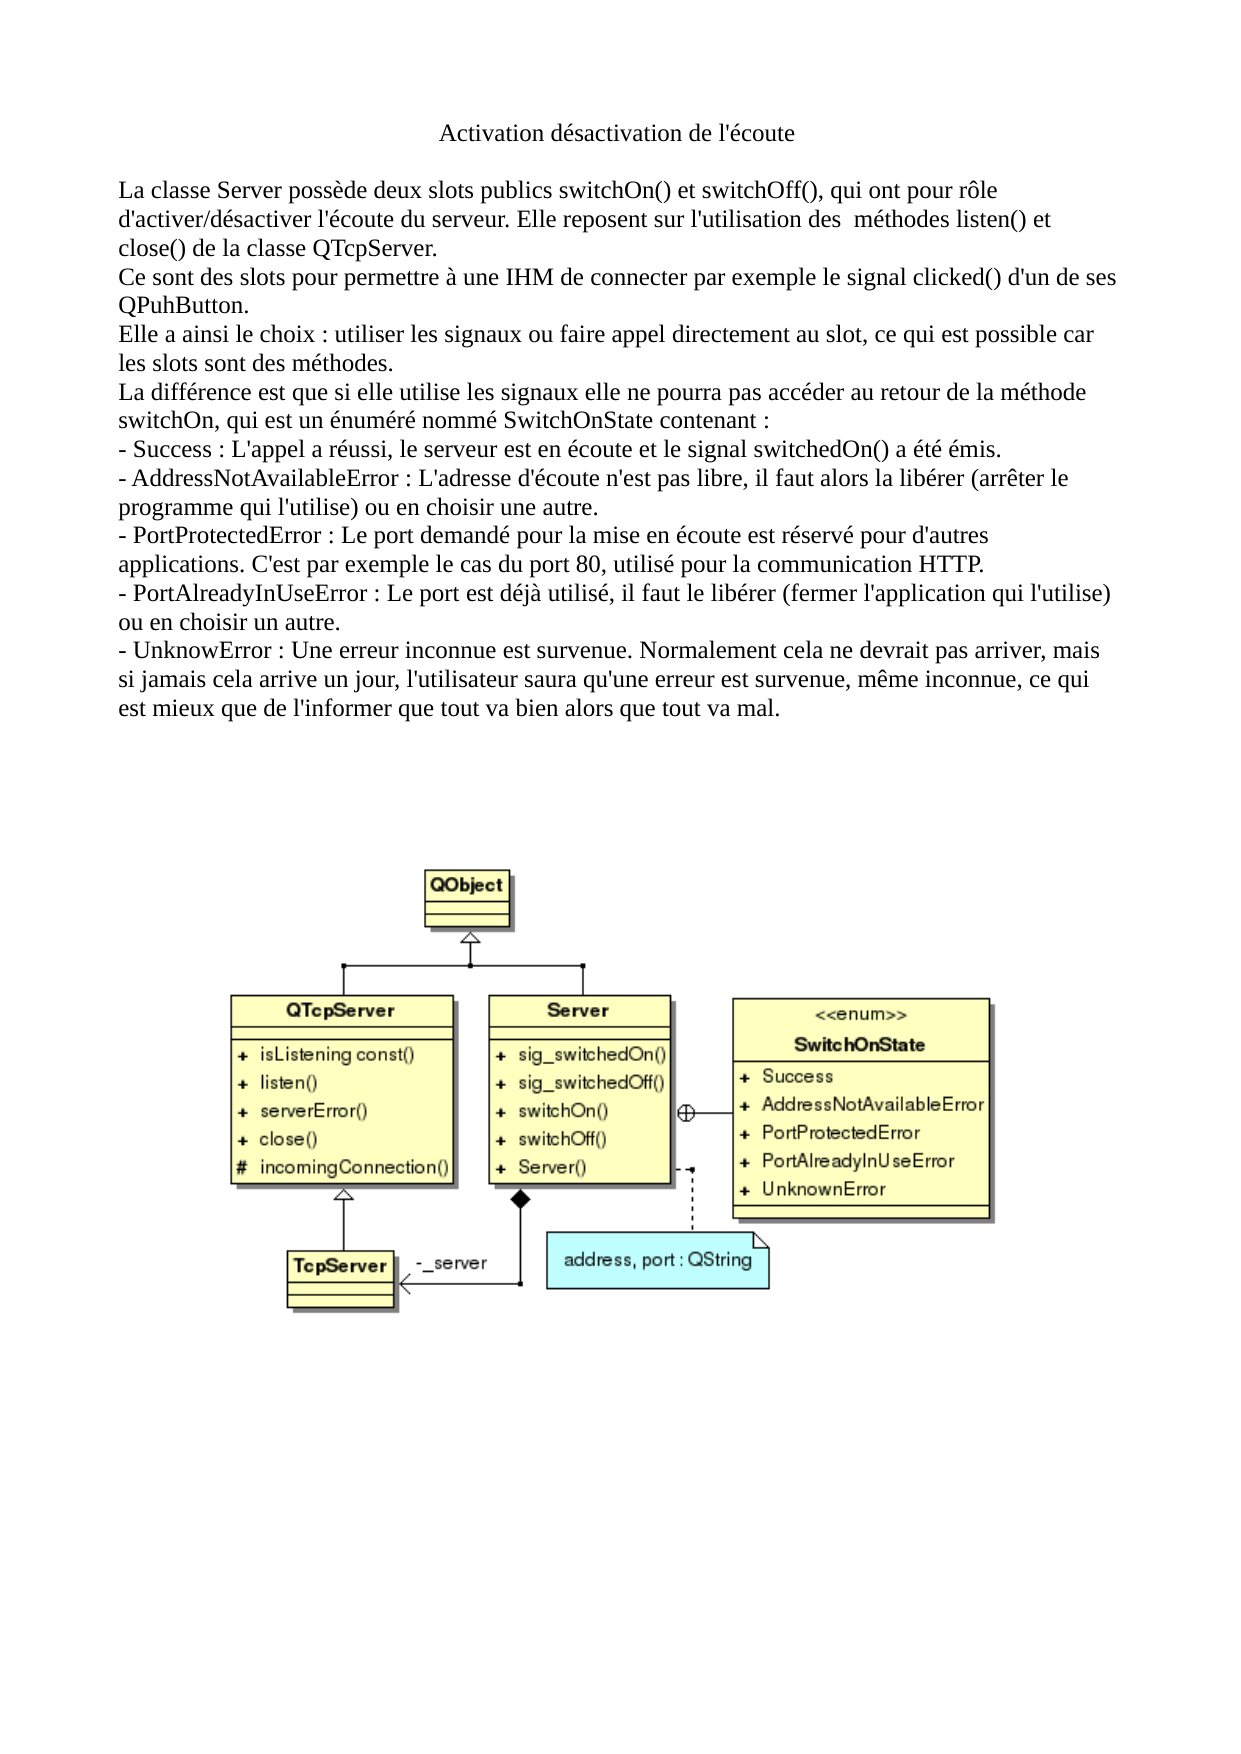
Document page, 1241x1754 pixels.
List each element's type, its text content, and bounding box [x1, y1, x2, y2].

text Activation désactivation de l'écoute [118, 118, 1122, 147]
text La différence est que si elle utilise les signaux elle ne pourra pas accéder au retour de la méthode switchOn, qui est un énuméré nommé SwitchOnState contenant : [118, 377, 1122, 434]
picture [226, 865, 1014, 1332]
text La classe Server possède deux slots publics switchOn() et switchOff(), qui ont pour rôle d'activer/désactiver l'écoute du serveur. Elle reposent sur l'utilisation des méthodes listen() et close() de la classe QTcpServer. [118, 176, 1122, 262]
text Elle a ainsi le choix : utiliser les signaux ou faire appel directement au slot, ce qui est possible car les slots sont des méthodes. [118, 319, 1122, 377]
text Ce sont des slots pour permettre à une IHM de connecter par exemple le signal clicked() d'un de ses QPuhButton. [118, 262, 1122, 319]
text - UnknowError : Une erreur inconnue est survenue. Normalement cela ne devrait pas arriver, mais si jamais cela arrive un jour, l'utilisateur saura qu'une erreur est survenue, même inconnue, ce qui est mieux que de l'informer que tout va bien alors que tout va mal. [118, 636, 1122, 722]
text - PortProtectedError : Le port demandé pour la mise en écoute est réservé pour d'autres applications. C'est par exemple le cas du port 80, utilisé pour la communication HTTP. [118, 521, 1122, 578]
text - AddressNotAvailableError : L'adresse d'écoute n'est pas libre, il faut alors la libérer (arrêter le programme qui l'utilise) ou en choisir une autre. [118, 463, 1122, 521]
text - Success : L'appel a réussi, le serveur est en écoute et le signal switchedOn() a été émis. [118, 434, 1122, 463]
text - PortAlreadyInUseError : Le port est déjà utilisé, il faut le libérer (fermer l'application qui l'utilise) ou en choisir un autre. [118, 578, 1122, 636]
